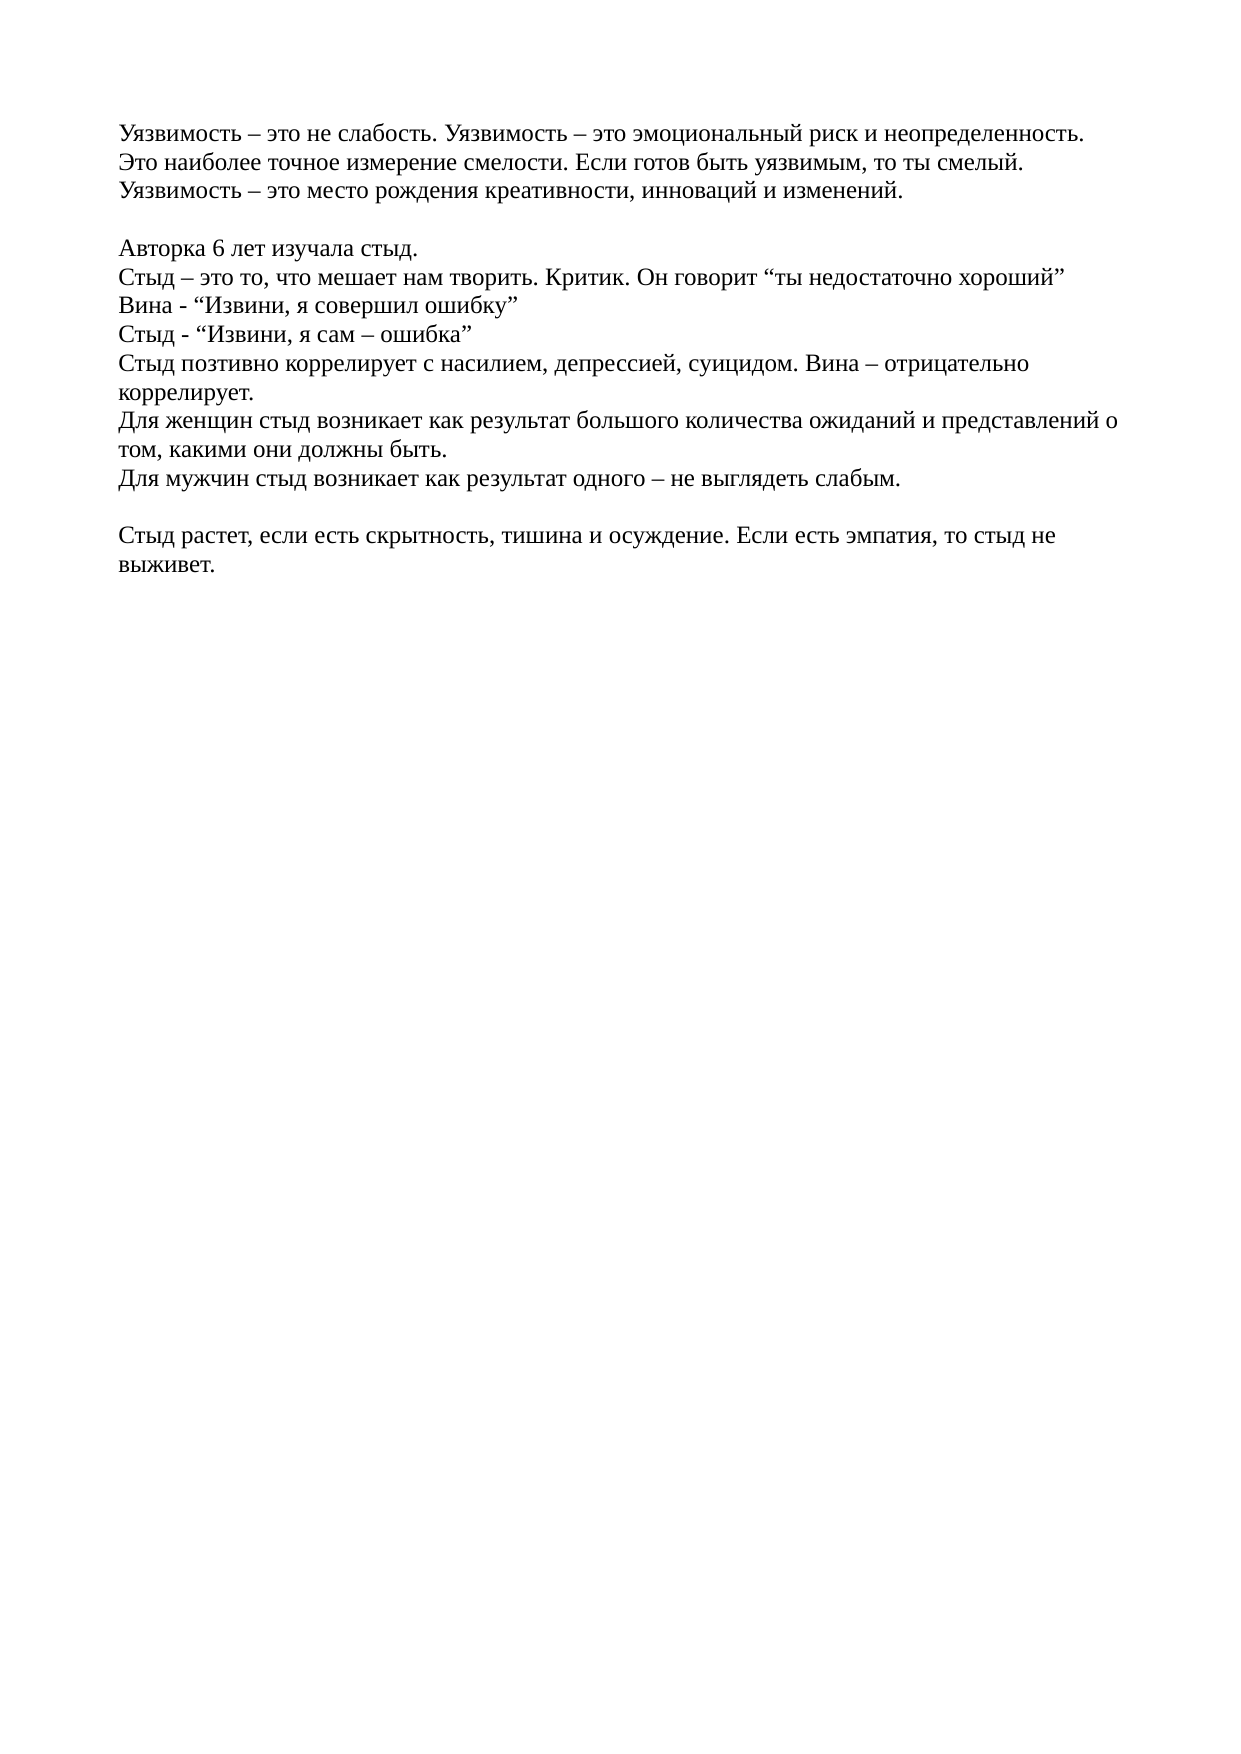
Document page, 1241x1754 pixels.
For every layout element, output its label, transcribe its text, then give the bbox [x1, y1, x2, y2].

text Стыд растет, если есть скрытность, тишина и осуждение. Если есть эмпатия, то стыд не выживет. [118, 521, 1122, 578]
text Уязвимость – это не слабость. Уязвимость – это эмоциональный риск и неопределенность. Это наиболее точное измерение смелости. Если готов быть уязвимым, то ты смелый. [118, 118, 1122, 176]
text Уязвимость – это место рождения креативности, инноваций и изменений. [118, 176, 1122, 204]
text Для мужчин стыд возникает как результат одного – не выглядеть слабым. [118, 463, 1122, 492]
text Стыд позтивно коррелирует с насилием, депрессией, суицидом. Вина – отрицательно коррелирует. [118, 348, 1122, 406]
text Авторка 6 лет изучала стыд. [118, 233, 1122, 262]
text Вина - “Извини, я совершил ошибку” [118, 291, 1122, 319]
text Стыд - “Извини, я сам – ошибка” [118, 319, 1122, 348]
text Стыд – это то, что мешает нам творить. Критик. Он говорит “ты недостаточно хороший” [118, 262, 1122, 291]
text Для женщин стыд возникает как результат большого количества ожиданий и представлений о том, какими они должны быть. [118, 406, 1122, 463]
